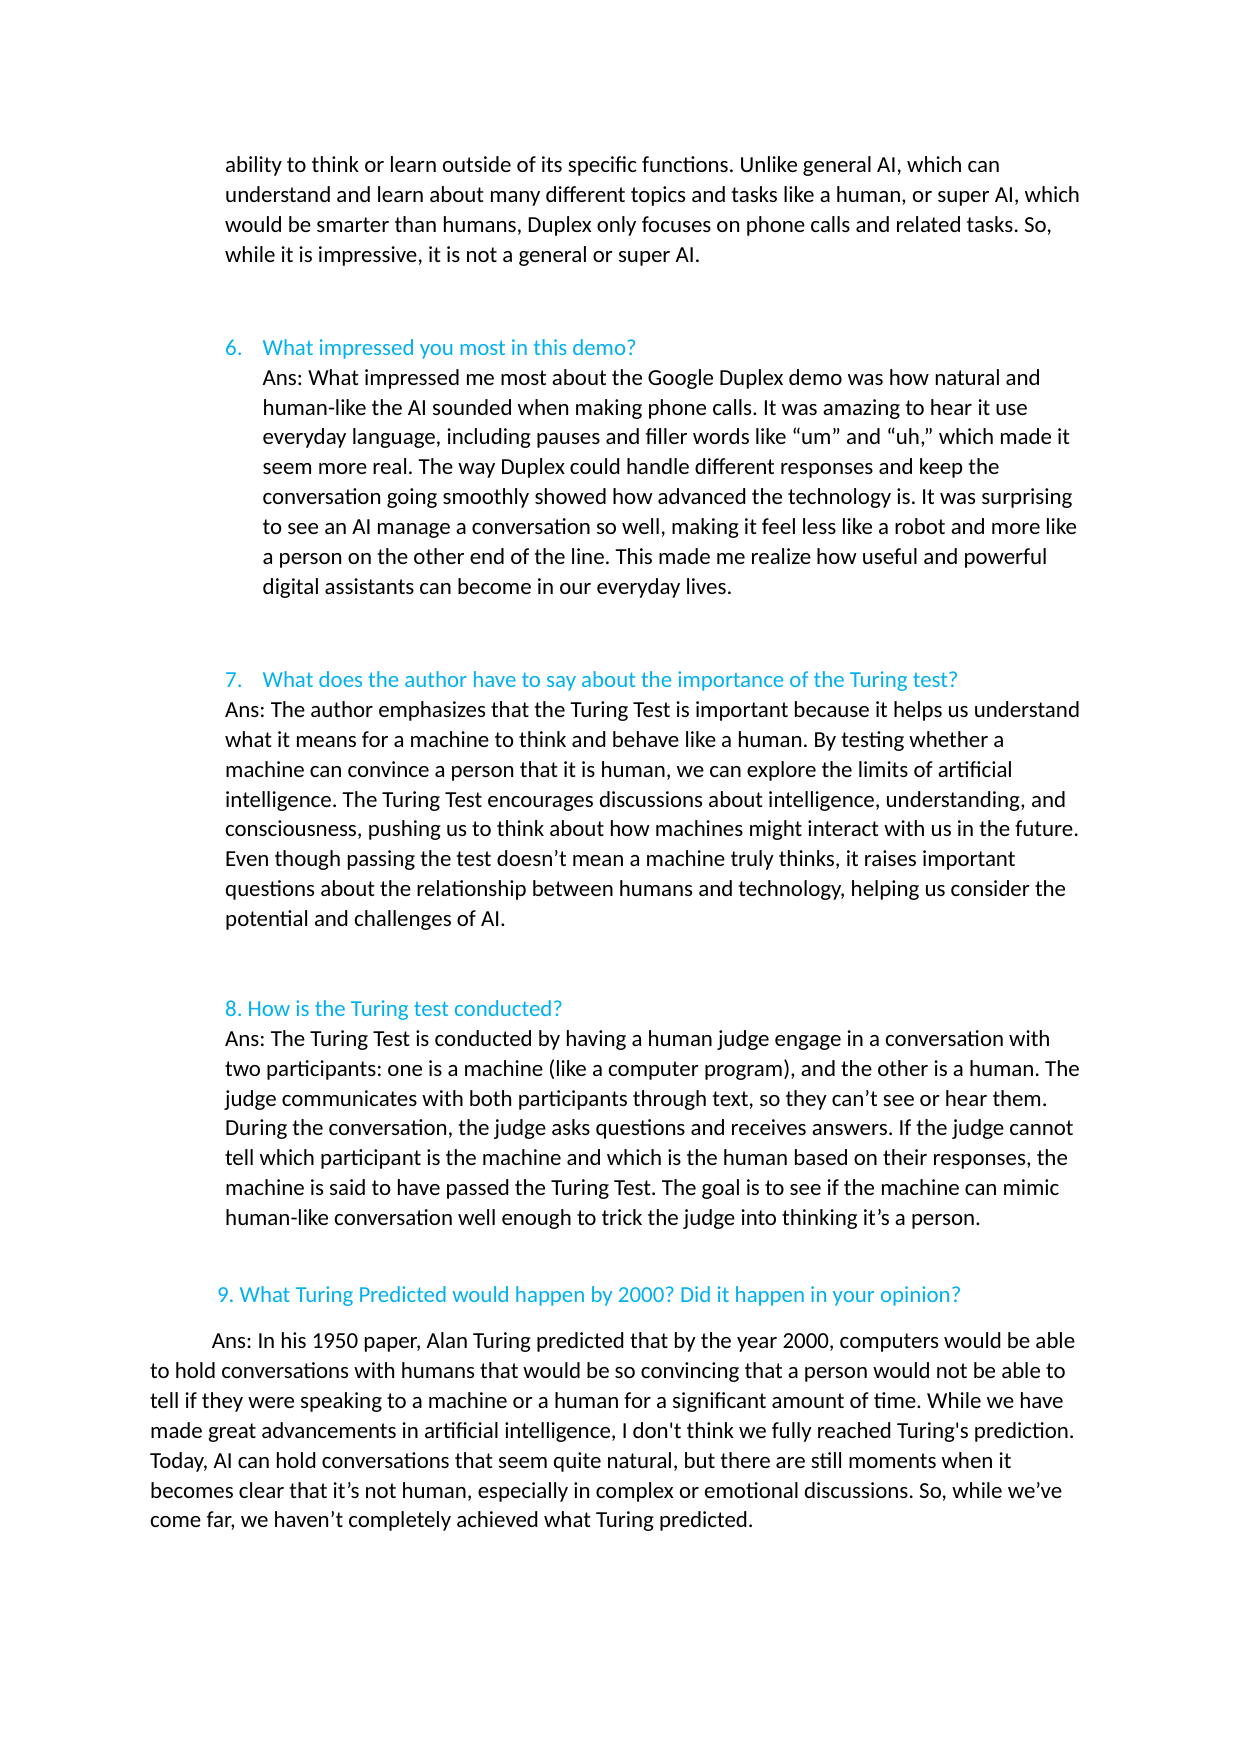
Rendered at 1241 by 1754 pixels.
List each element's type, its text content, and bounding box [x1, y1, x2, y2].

list What does the author have to say about the importance of the Turing test? [225, 665, 1090, 693]
list What impressed you most in this demo? [225, 333, 1090, 361]
list 8. How is the Turing test conducted? [225, 934, 1090, 1022]
list Ans: What impressed me most about the Google Duplex demo was how natural and human-like the AI sounded when making phone calls. It was amazing to hear it use everyday language, including pauses and filler words like “um” and “uh,” which made it seem more real. The way Duplex could handle different responses and keep the conversation going smoothly showed how advanced the technology is. It was surprising to see an AI manage a conversation so well, making it feel less like a robot and more like a person on the other end of the line. This made me realize how useful and powerful digital assistants can become in our everyday lives. [262, 363, 1090, 600]
text Ans: In his 1950 paper, Alan Turing predicted that by the year 2000, computers would be able to hold conversations with humans that would be so convincing that a person would not be able to tell if they were speaking to a machine or a human for a significant amount of time. While we have made great advancements in artificial intelligence, I don't think we fully reached Turing's prediction. Today, AI can hold conversations that seem quite natural, but there are still moments when it becomes clear that it’s not human, especially in complex or emotional discussions. So, while we’ve come far, we haven’t completely achieved what Turing predicted. [150, 1326, 1090, 1534]
list Ans: The Turing Test is conducted by having a human judge engage in a conversation with two participants: one is a machine (like a computer program), and the other is a human. The judge communicates with both participants through text, so they can’t see or hear them. During the conversation, the judge asks questions and receives answers. If the judge cannot tell which participant is the machine and which is the human based on their responses, the machine is said to have passed the Turing Test. The goal is to see if the machine can mimic human-like conversation well enough to trick the judge into thinking it’s a person. [225, 1024, 1090, 1231]
text 9. What Turing Predicted would happen by 2000? Did it happen in your opinion? [150, 1280, 1090, 1308]
text ability to think or learn outside of its specific functions. Unlike general AI, which can understand and learn about many different topics and tasks like a human, or super AI, which would be smarter than humans, Duplex only focuses on phone calls and related tasks. So, while it is impressive, it is not a general or super AI. [225, 150, 1090, 268]
list Ans: The author emphasizes that the Turing Test is important because it helps us understand what it means for a machine to think and behave like a human. By testing whether a machine can convince a person that it is human, we can explore the limits of artificial intelligence. The Turing Test encourages discussions about intelligence, understanding, and consciousness, pushing us to think about how machines might interact with us in the future. Even though passing the test doesn’t mean a machine truly thinks, it raises important questions about the relationship between humans and technology, helping us consider the potential and challenges of AI. [225, 695, 1090, 932]
